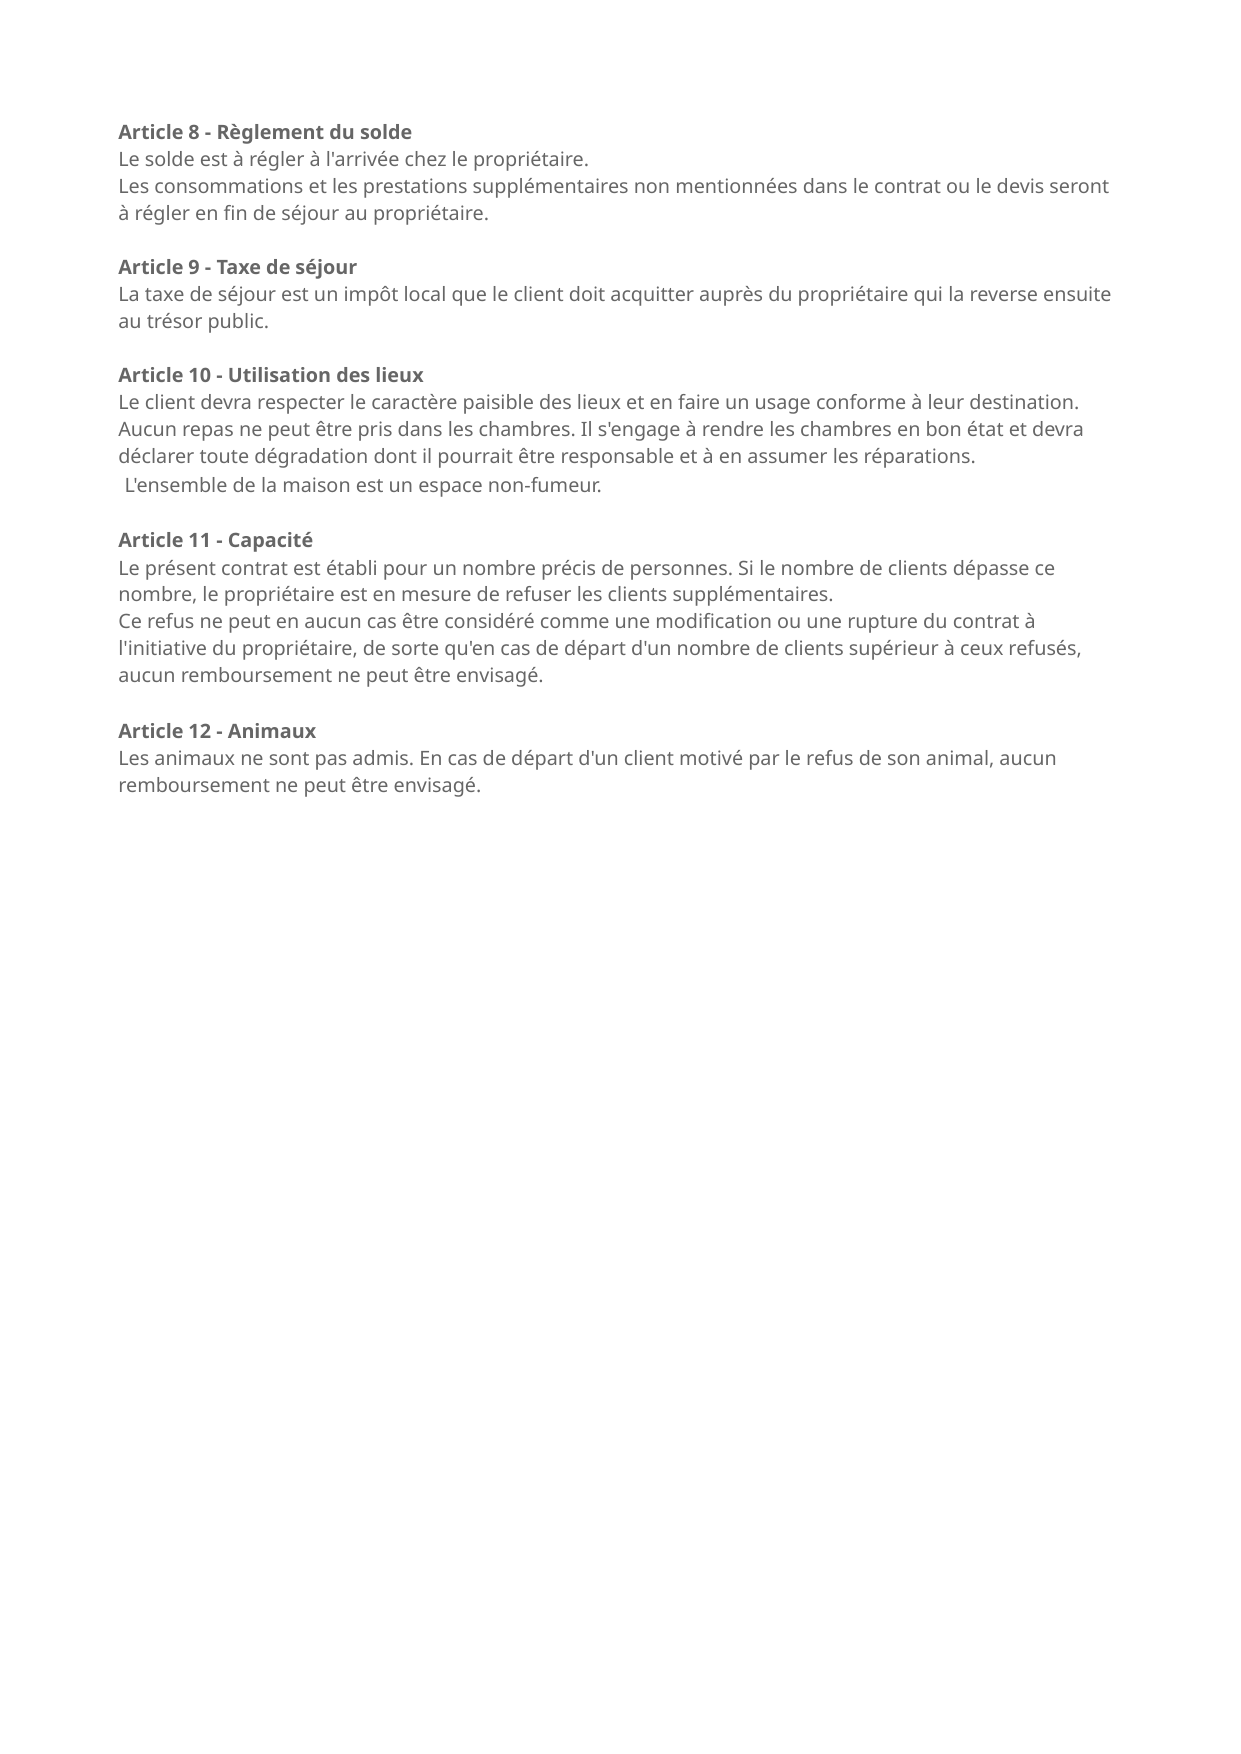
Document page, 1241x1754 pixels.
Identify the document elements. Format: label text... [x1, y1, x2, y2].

text Les animaux ne sont pas admis. En cas de départ d'un client motivé par le refus de son animal, aucun remboursement ne peut être envisagé. [118, 744, 1122, 798]
text La taxe de séjour est un impôt local que le client doit acquitter auprès du propriétaire qui la reverse ensuite au trésor public. [118, 280, 1122, 334]
text Article 9 - Taxe de séjour [118, 226, 1122, 280]
text Le solde est à régler à l'arrivée chez le propriétaire. [118, 145, 1122, 172]
text Ce refus ne peut en aucun cas être considéré comme une modification ou une rupture du contrat à l'initiative du propriétaire, de sorte qu'en cas de départ d'un nombre de clients supérieur à ceux refusés, aucun remboursement ne peut être envisagé. [118, 608, 1122, 689]
text L'ensemble de la maison est un espace non-fumeur. [118, 469, 1122, 498]
text Article 10 - Utilisation des lieux [118, 361, 1122, 388]
text Les consommations et les prestations supplémentaires non mentionnées dans le contrat ou le devis seront à régler en fin de séjour au propriétaire. [118, 172, 1122, 226]
text Le client devra respecter le caractère paisible des lieux et en faire un usage conforme à leur destination. Aucun repas ne peut être pris dans les chambres. Il s'engage à rendre les chambres en bon état et devra déclarer toute dégradation dont il pourrait être responsable et à en assumer les réparations. [118, 388, 1122, 469]
text Article 8 - Règlement du solde [118, 118, 1122, 145]
text Le présent contrat est établi pour un nombre précis de personnes. Si le nombre de clients dépasse ce nombre, le propriétaire est en mesure de refuser les clients supplémentaires. [118, 554, 1122, 608]
text Article 12 - Animaux [118, 717, 1122, 744]
text Article 11 - Capacité [118, 527, 1122, 554]
